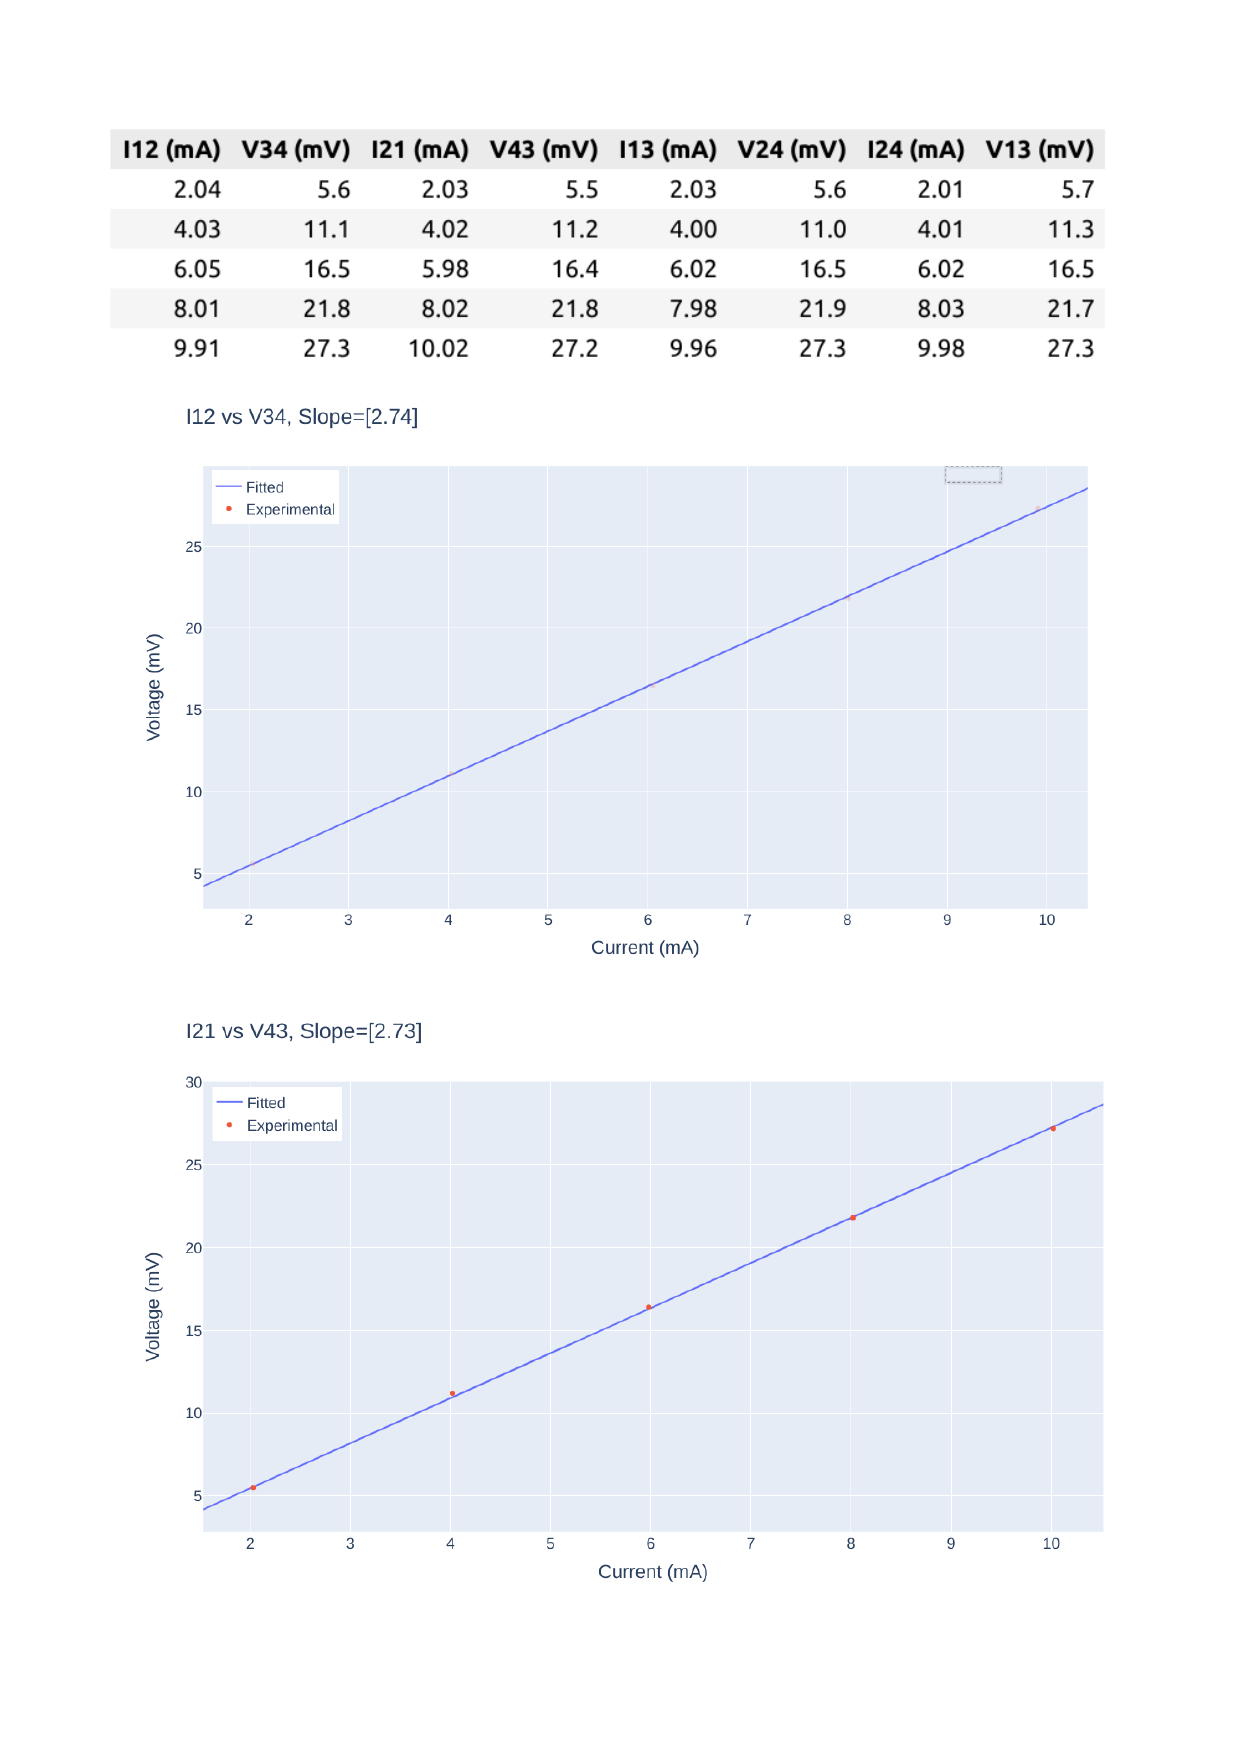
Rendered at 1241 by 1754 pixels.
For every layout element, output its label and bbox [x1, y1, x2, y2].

picture [120, 391, 1125, 977]
picture [124, 999, 1129, 1594]
picture [110, 127, 1115, 378]
